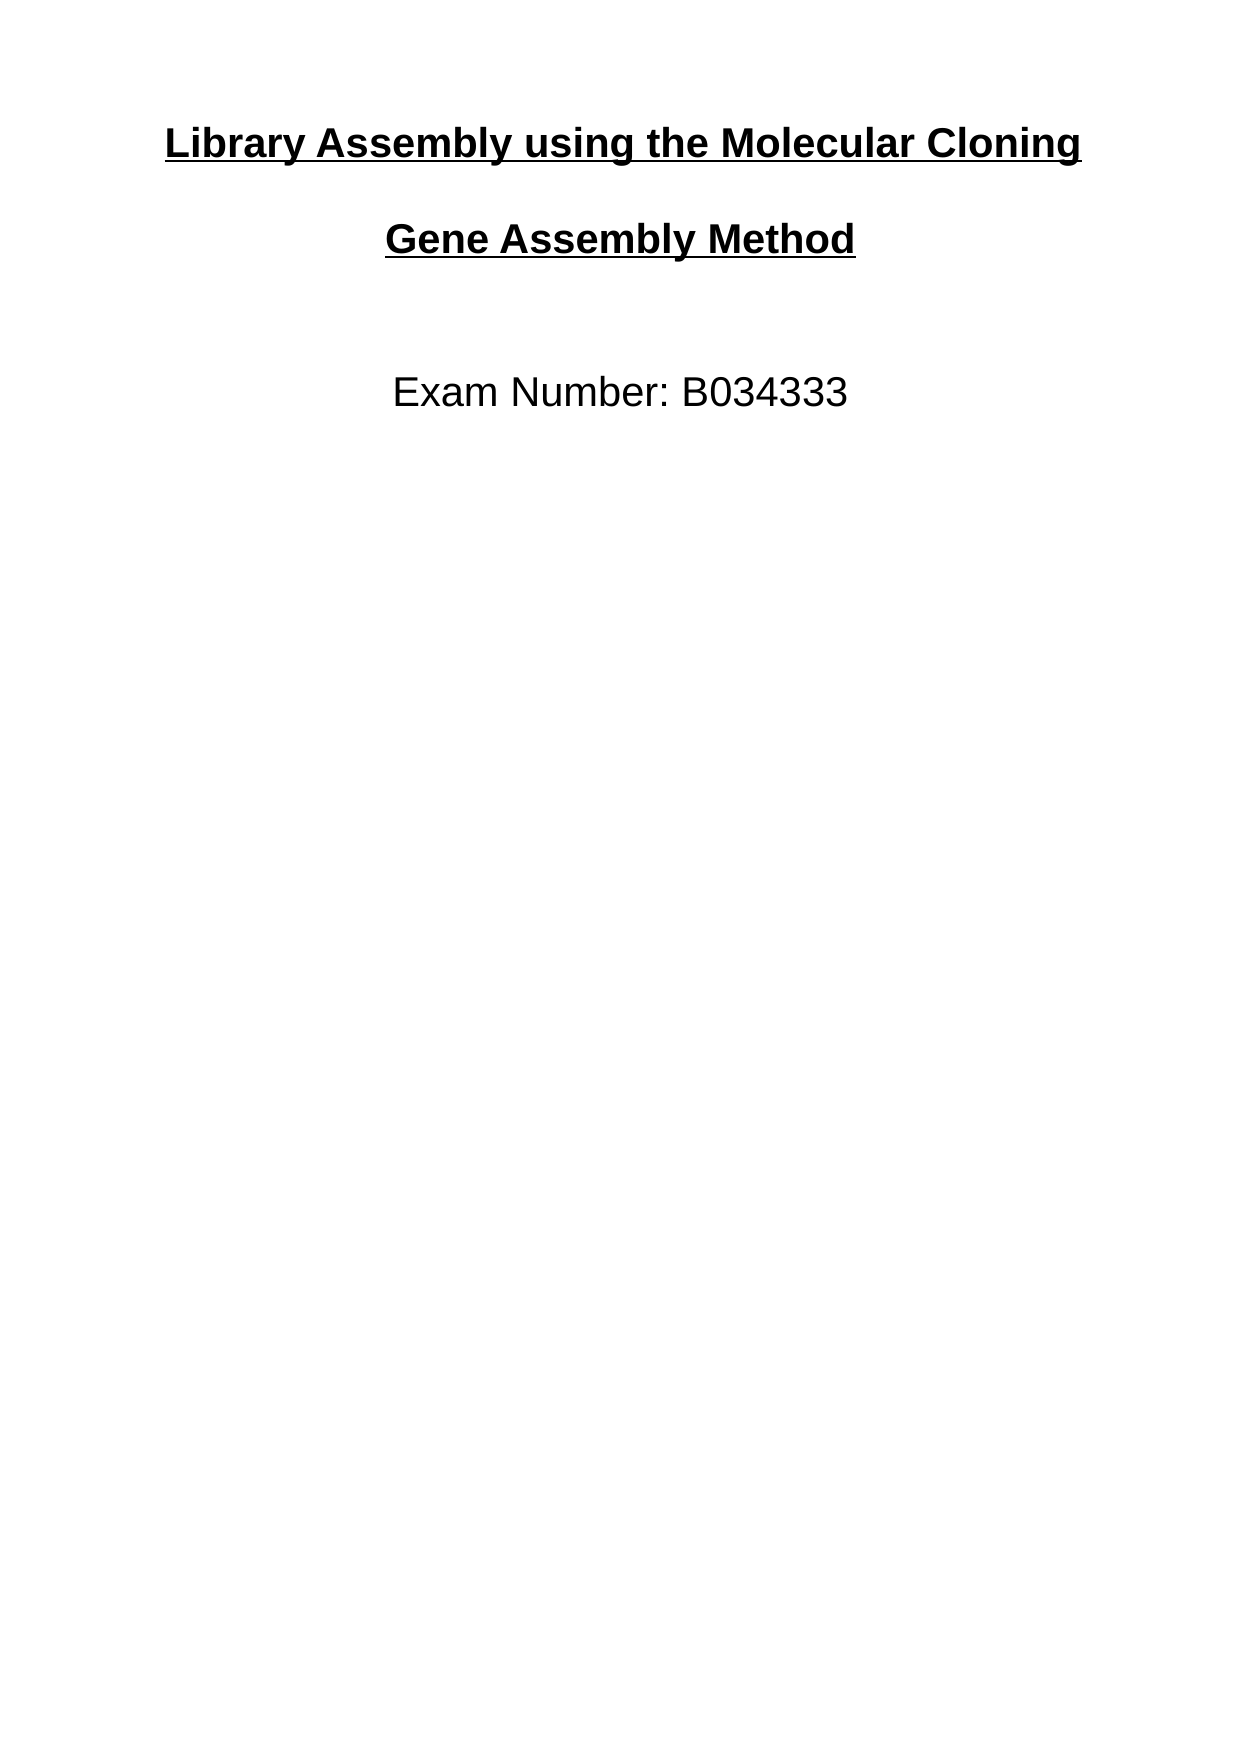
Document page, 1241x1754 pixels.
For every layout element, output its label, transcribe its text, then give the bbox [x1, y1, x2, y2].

text Library Assembly using the Molecular Cloning Gene Assembly Method [118, 118, 1122, 262]
text Exam Number: B034333 [118, 367, 1122, 415]
